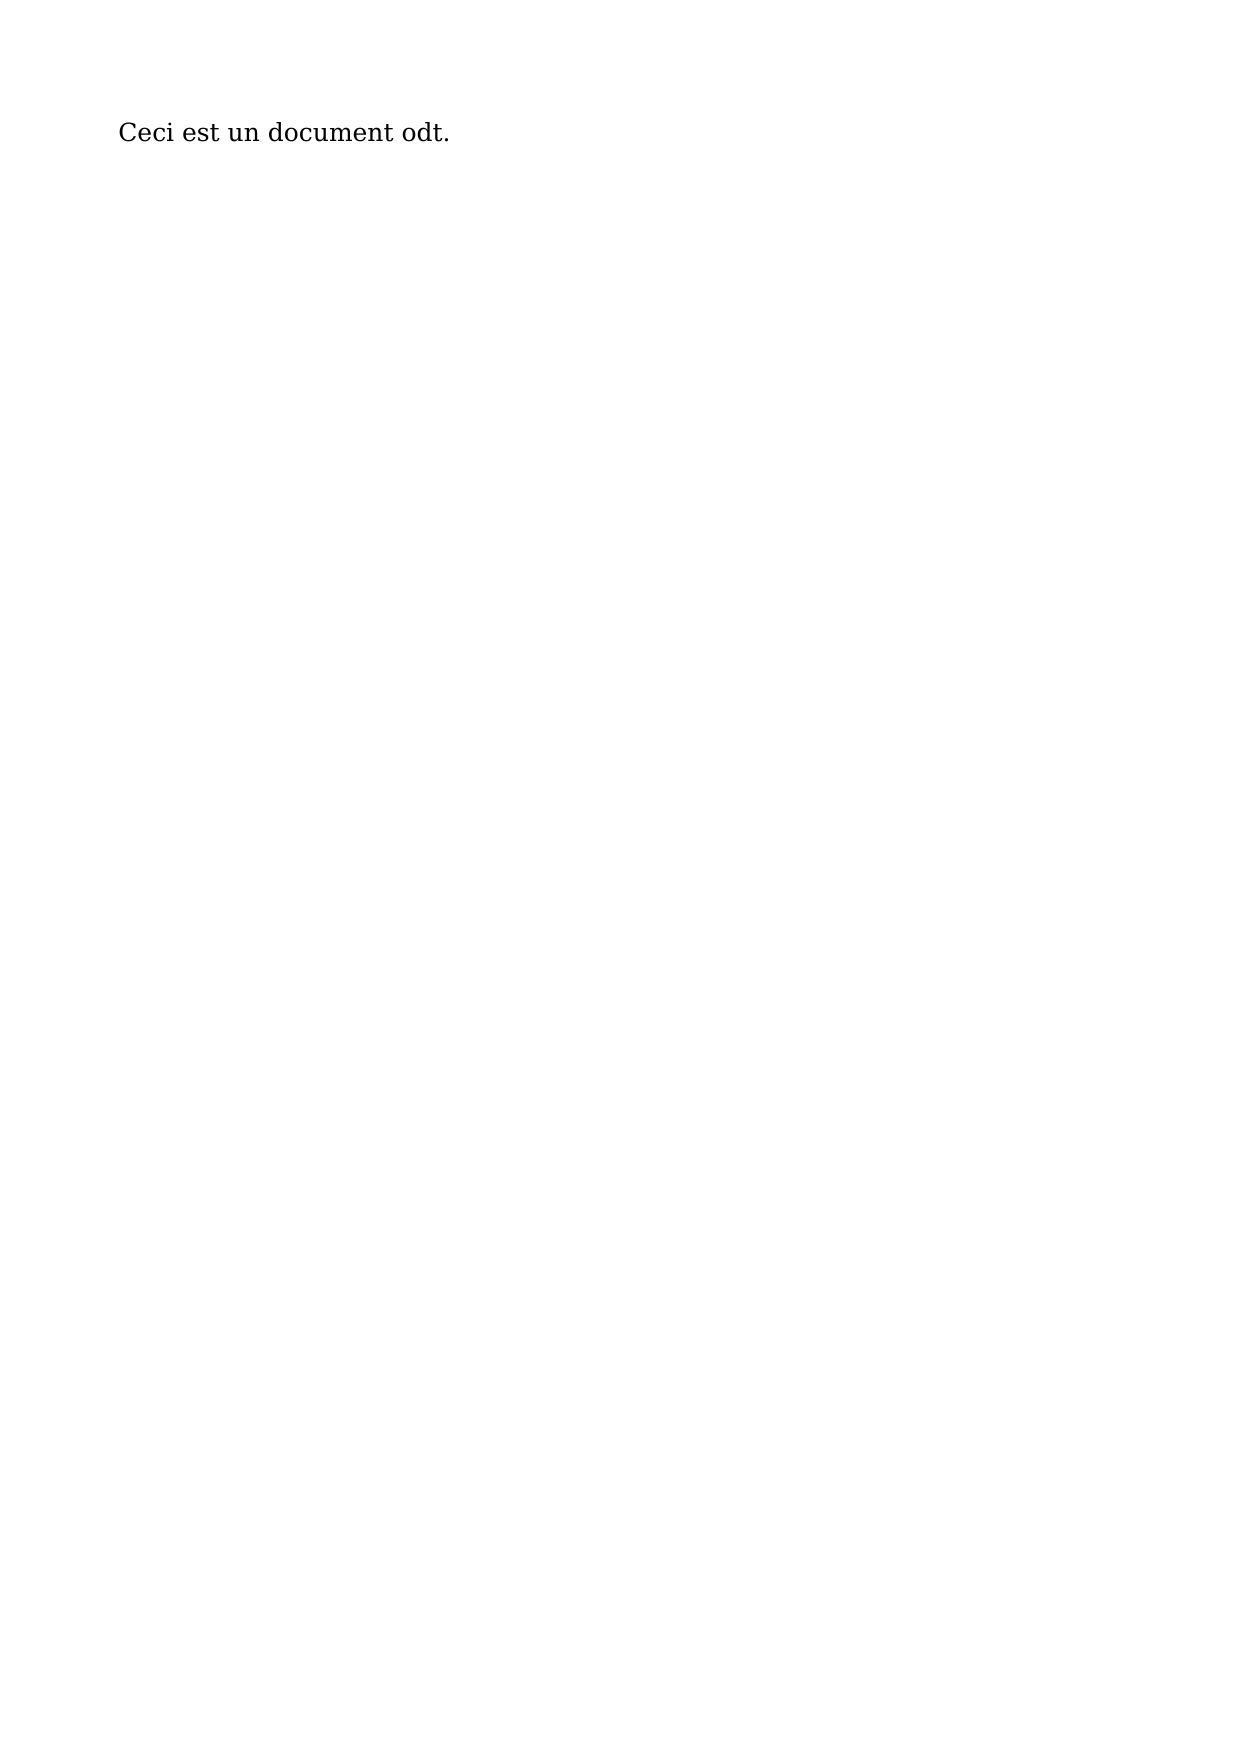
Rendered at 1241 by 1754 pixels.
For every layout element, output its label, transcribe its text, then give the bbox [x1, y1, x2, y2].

text Ceci est un document odt. [118, 118, 1122, 147]
